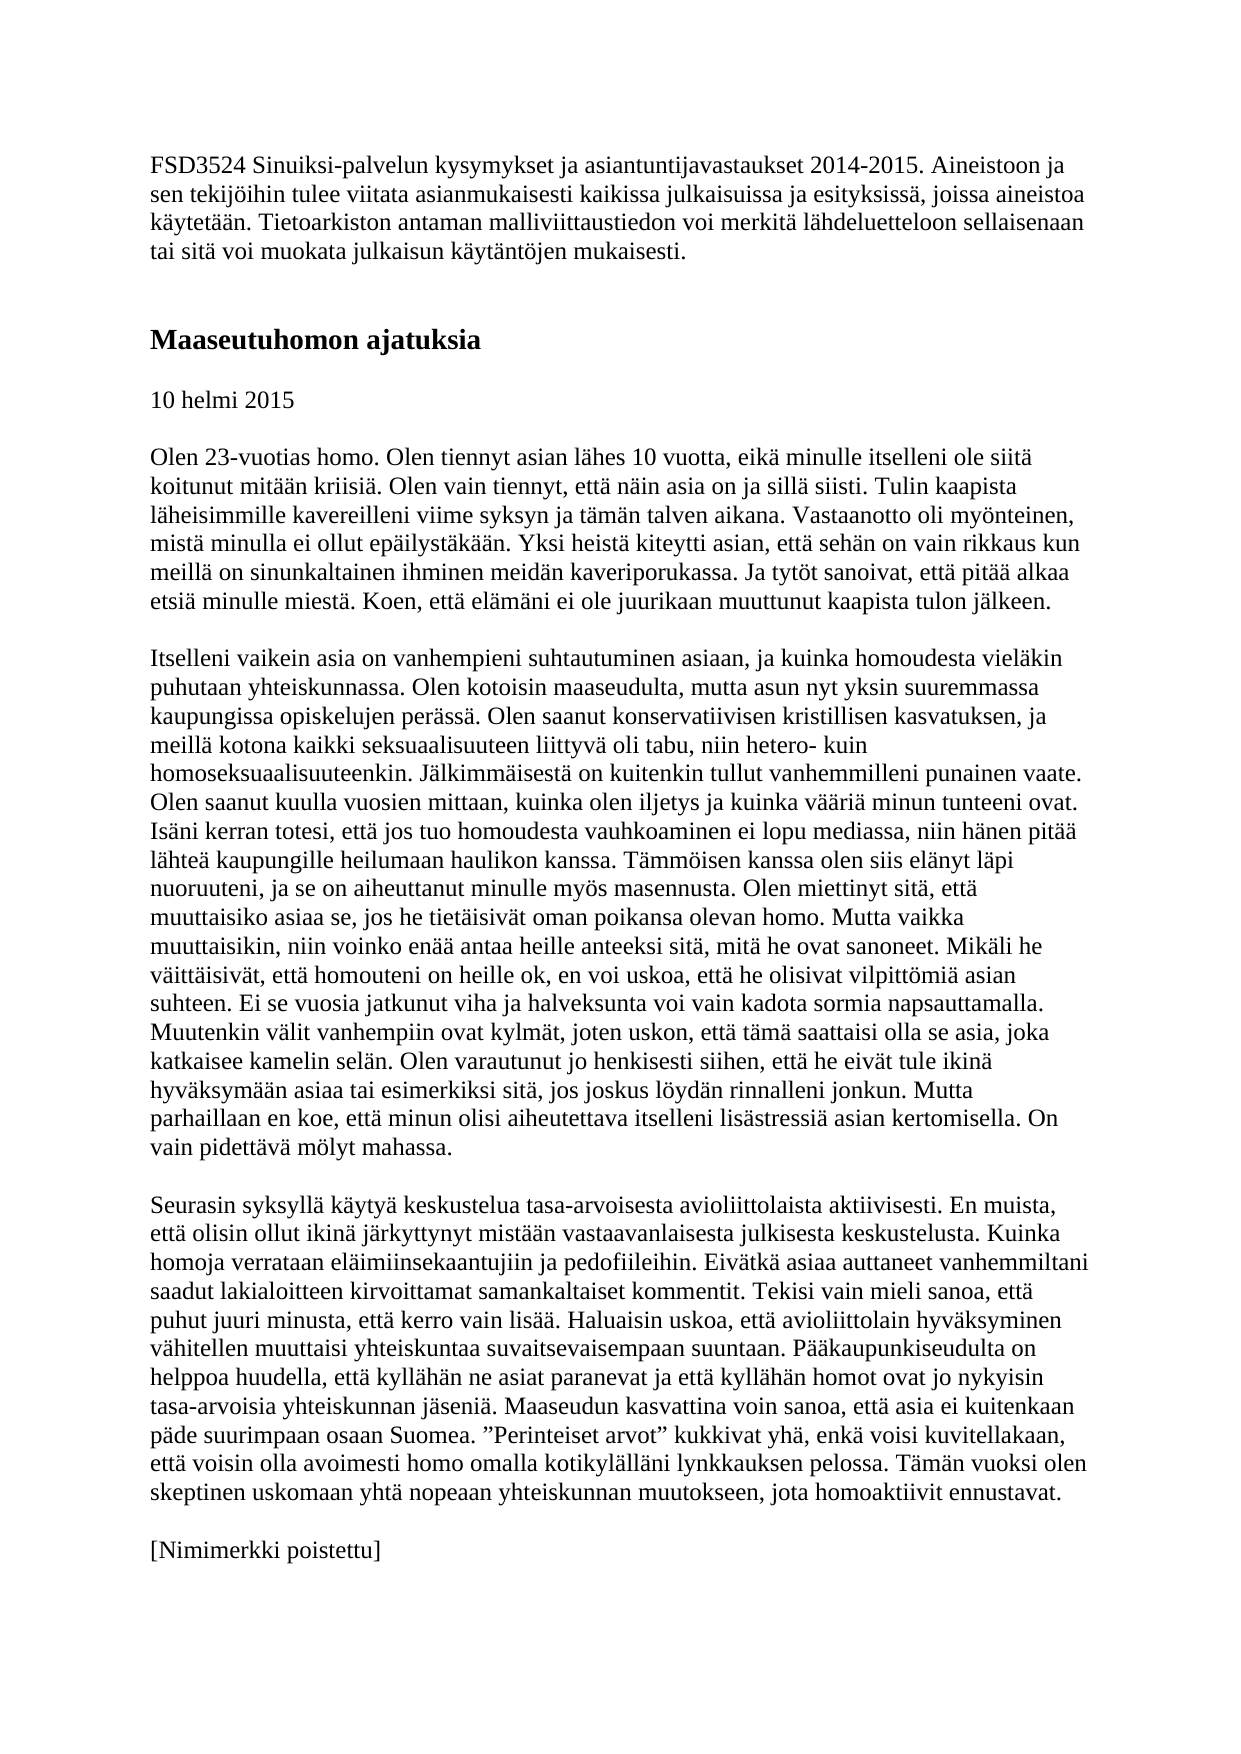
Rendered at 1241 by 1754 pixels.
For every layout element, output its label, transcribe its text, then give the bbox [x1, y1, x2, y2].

text 10 helmi 2015 [150, 385, 1090, 413]
text Maaseutuhomon ajatuksia [150, 322, 1090, 356]
text Olen 23-vuotias homo. Olen tiennyt asian lähes 10 vuotta, eikä minulle itselleni ole siitä koitunut mitään kriisiä. Olen vain tiennyt, että näin asia on ja sillä siisti. Tulin kaapista läheisimmille kavereilleni viime syksyn ja tämän talven aikana. Vastaanotto oli myönteinen, mistä minulla ei ollut epäilystäkään. Yksi heistä kiteytti asian, että sehän on vain rikkaus kun meillä on sinunkaltainen ihminen meidän kaveriporukassa. Ja tytöt sanoivat, että pitää alkaa etsiä minulle miestä. Koen, että elämäni ei ole juurikaan muuttunut kaapista tulon jälkeen. Itselleni vaikein asia on vanhempieni suhtautuminen asiaan, ja kuinka homoudesta vieläkin puhutaan yhteiskunnassa. Olen kotoisin maaseudulta, mutta asun nyt yksin suuremmassa kaupungissa opiskelujen perässä. Olen saanut konservatiivisen kristillisen kasvatuksen, ja meillä kotona kaikki seksuaalisuuteen liittyvä oli tabu, niin hetero- kuin homoseksuaalisuuteenkin. Jälkimmäisestä on kuitenkin tullut vanhemmilleni punainen vaate. Olen saanut kuulla vuosien mittaan, kuinka olen iljetys ja kuinka vääriä minun tunteeni ovat. Isäni kerran totesi, että jos tuo homoudesta vauhkoaminen ei lopu mediassa, niin hänen pitää lähteä kaupungille heilumaan haulikon kanssa. Tämmöisen kanssa olen siis elänyt läpi nuoruuteni, ja se on aiheuttanut minulle myös masennusta. Olen miettinyt sitä, että muuttaisiko asiaa se, jos he tietäisivät oman poikansa olevan homo. Mutta vaikka muuttaisikin, niin voinko enää antaa heille anteeksi sitä, mitä he ovat sanoneet. Mikäli he väittäisivät, että homouteni on heille ok, en voi uskoa, että he olisivat vilpittömiä asian suhteen. Ei se vuosia jatkunut viha ja halveksunta voi vain kadota sormia napsauttamalla. Muutenkin välit vanhempiin ovat kylmät, joten uskon, että tämä saattaisi olla se asia, joka katkaisee kamelin selän. Olen varautunut jo henkisesti siihen, että he eivät tule ikinä hyväksymään asiaa tai esimerkiksi sitä, jos joskus löydän rinnalleni jonkun. Mutta parhaillaan en koe, että minun olisi aiheutettava itselleni lisästressiä asian kertomisella. On vain pidettävä mölyt mahassa. Seurasin syksyllä käytyä keskustelua tasa-arvoisesta avioliittolaista aktiivisesti. En muista, että olisin ollut ikinä järkyttynyt mistään vastaavanlaisesta julkisesta keskustelusta. Kuinka homoja verrataan eläimiinsekaantujiin ja pedofiileihin. Eivätkä asiaa auttaneet vanhemmiltani saadut lakialoitteen kirvoittamat samankaltaiset kommentit. Tekisi vain mieli sanoa, että puhut juuri minusta, että kerro vain lisää. Haluaisin uskoa, että avioliittolain hyväksyminen vähitellen muuttaisi yhteiskuntaa suvaitsevaisempaan suuntaan. Pääkaupunkiseudulta on helppoa huudella, että kyllähän ne asiat paranevat ja että kyllähän homot ovat jo nykyisin tasa-arvoisia yhteiskunnan jäseniä. Maaseudun kasvattina voin sanoa, että asia ei kuitenkaan päde suurimpaan osaan Suomea. ”Perinteiset arvot” kukkivat yhä, enkä voisi kuvitellakaan, että voisin olla avoimesti homo omalla kotikylälläni lynkkauksen pelossa. Tämän vuoksi olen skeptinen uskomaan yhtä nopeaan yhteiskunnan muutokseen, jota homoaktiivit ennustavat. [150, 442, 1090, 1506]
text FSD3524 Sinuiksi-palvelun kysymykset ja asiantuntijavastaukset 2014-2015. Aineistoon ja sen tekijöihin tulee viitata asianmukaisesti kaikissa julkaisuissa ja esityksissä, joissa aineistoa käytetään. Tietoarkiston antaman malliviittaustiedon voi merkitä lähdeluetteloon sellaisenaan tai sitä voi muokata julkaisun käytäntöjen mukaisesti. [150, 150, 1090, 265]
text [Nimimerkki poistettu] [150, 1535, 1090, 1563]
